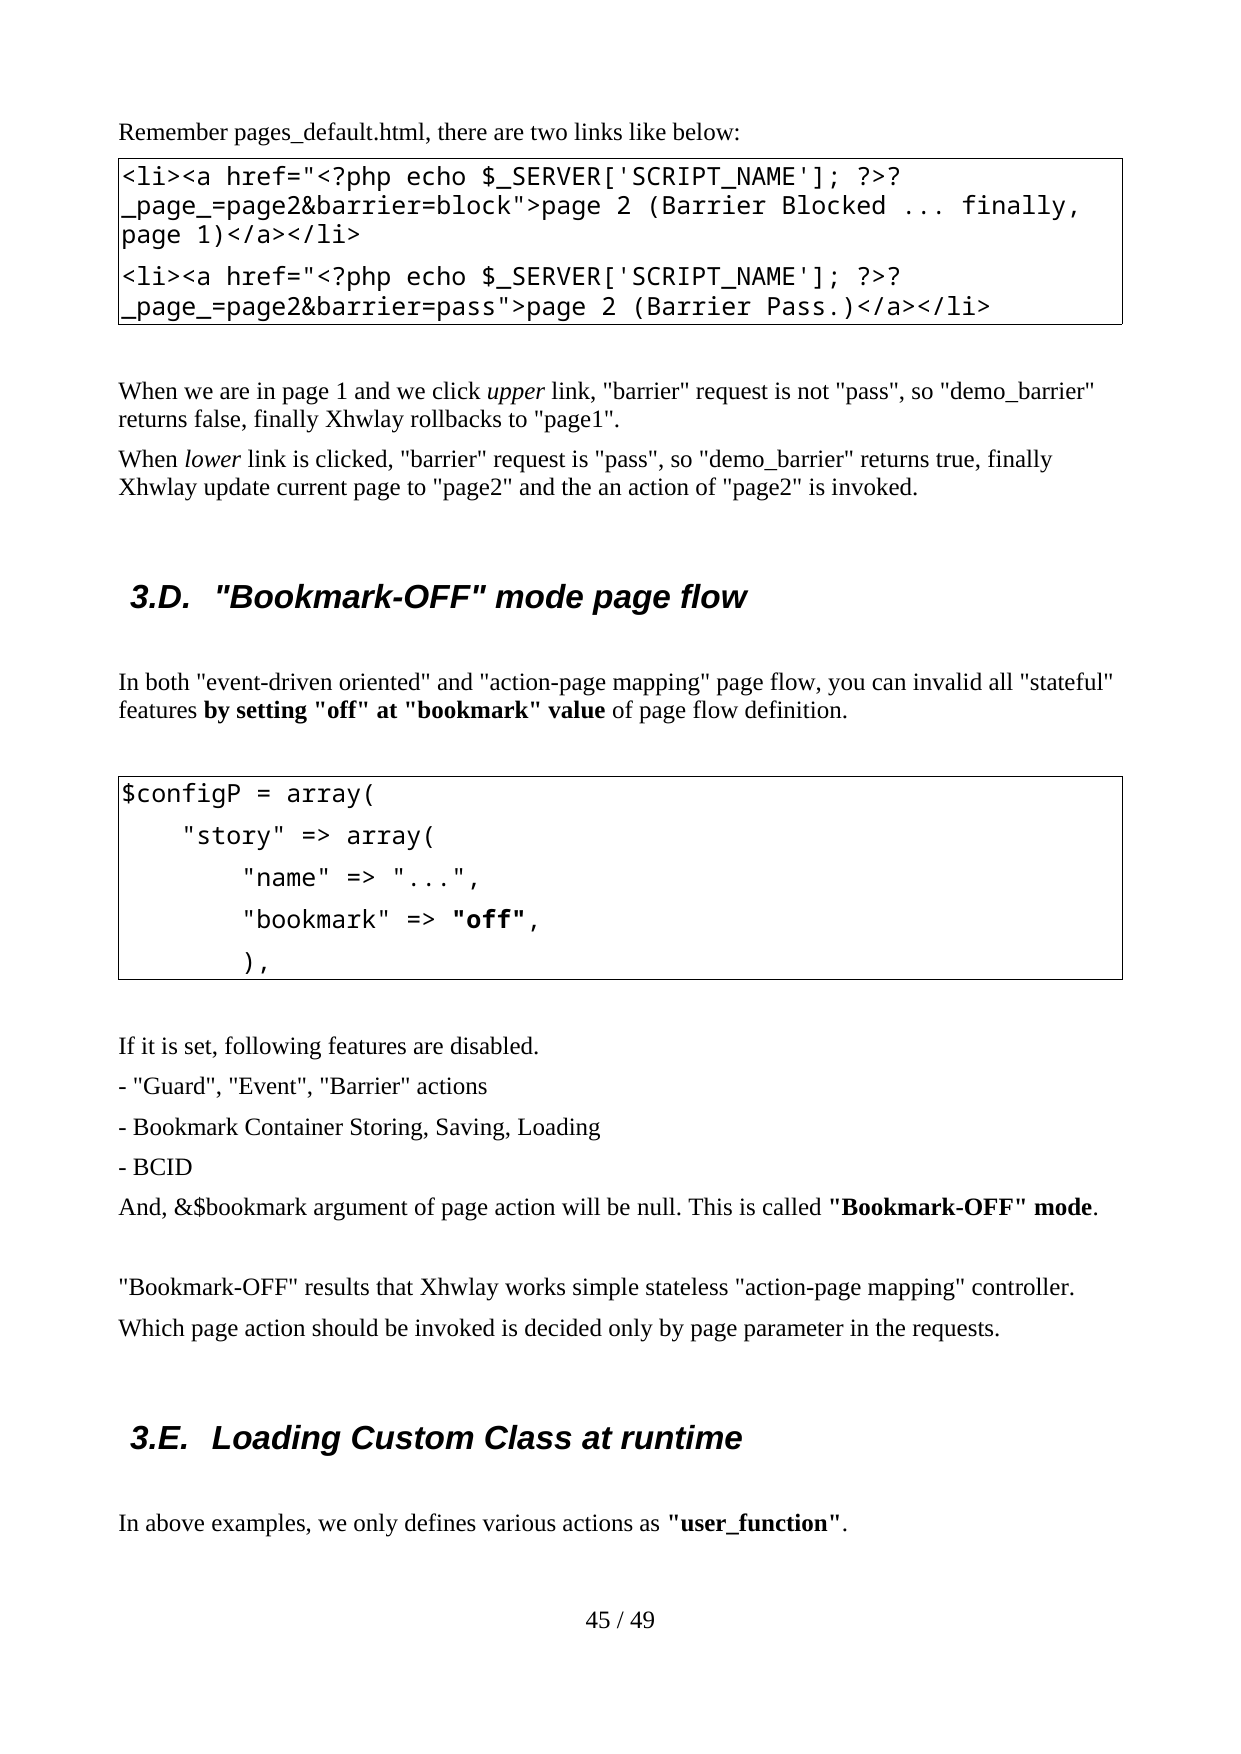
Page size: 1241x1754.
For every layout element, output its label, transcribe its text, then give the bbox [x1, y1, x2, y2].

text <li><a href="<?php echo $_SERVER['SCRIPT_NAME']; ?>?_page_=page2&barrier=block">page 2 (Barrier Blocked ... finally, page 1)</a></li> [119, 159, 1122, 250]
text <li><a href="<?php echo $_SERVER['SCRIPT_NAME']; ?>?_page_=page2&barrier=pass">page 2 (Barrier Pass.)</a></li> [119, 259, 1122, 324]
text When lower link is clicked, "barrier" request is "pass", so "demo_barrier" returns true, finally Xhwlay update current page to "page2" and the an action of "page2" is invoked. [118, 445, 1122, 500]
text In above examples, we only defines various actions as "user_function". [118, 1509, 1122, 1537]
text - "Guard", "Event", "Barrier" actions [118, 1072, 1122, 1100]
text "name" => "...", [119, 860, 1122, 893]
text And, &$bookmark argument of page action will be null. This is called "Bookmark-OFF" mode. [118, 1193, 1122, 1221]
text Which page action should be invoked is decided only by page parameter in the requests. [118, 1314, 1122, 1341]
text "story" => array( [119, 818, 1122, 851]
text "Bookmark-OFF" results that Xhwlay works simple stateless "action-page mapping" controller. [118, 1273, 1122, 1301]
subtitle Loading Custom Class at runtime [130, 1419, 1122, 1456]
text Remember pages_default.html, there are two links like below: [118, 118, 1122, 146]
text - Bookmark Container Storing, Saving, Loading [118, 1113, 1122, 1140]
subtitle "Bookmark-OFF" mode page flow [130, 578, 1122, 615]
text $configP = array( [119, 777, 1122, 809]
text - BCID [118, 1153, 1122, 1181]
text When we are in page 1 and we click upper link, "barrier" request is not "pass", so "demo_barrier" returns false, finally Xhwlay rollbacks to "page1". [118, 377, 1122, 432]
text "bookmark" => "off", [119, 902, 1122, 934]
text In both "event-driven oriented" and "action-page mapping" page flow, you can invalid all "stateful" features by setting "off" at "bookmark" value of page flow definition. [118, 668, 1122, 723]
text If it is set, following features are disabled. [118, 1032, 1122, 1060]
text ), [119, 944, 1122, 979]
